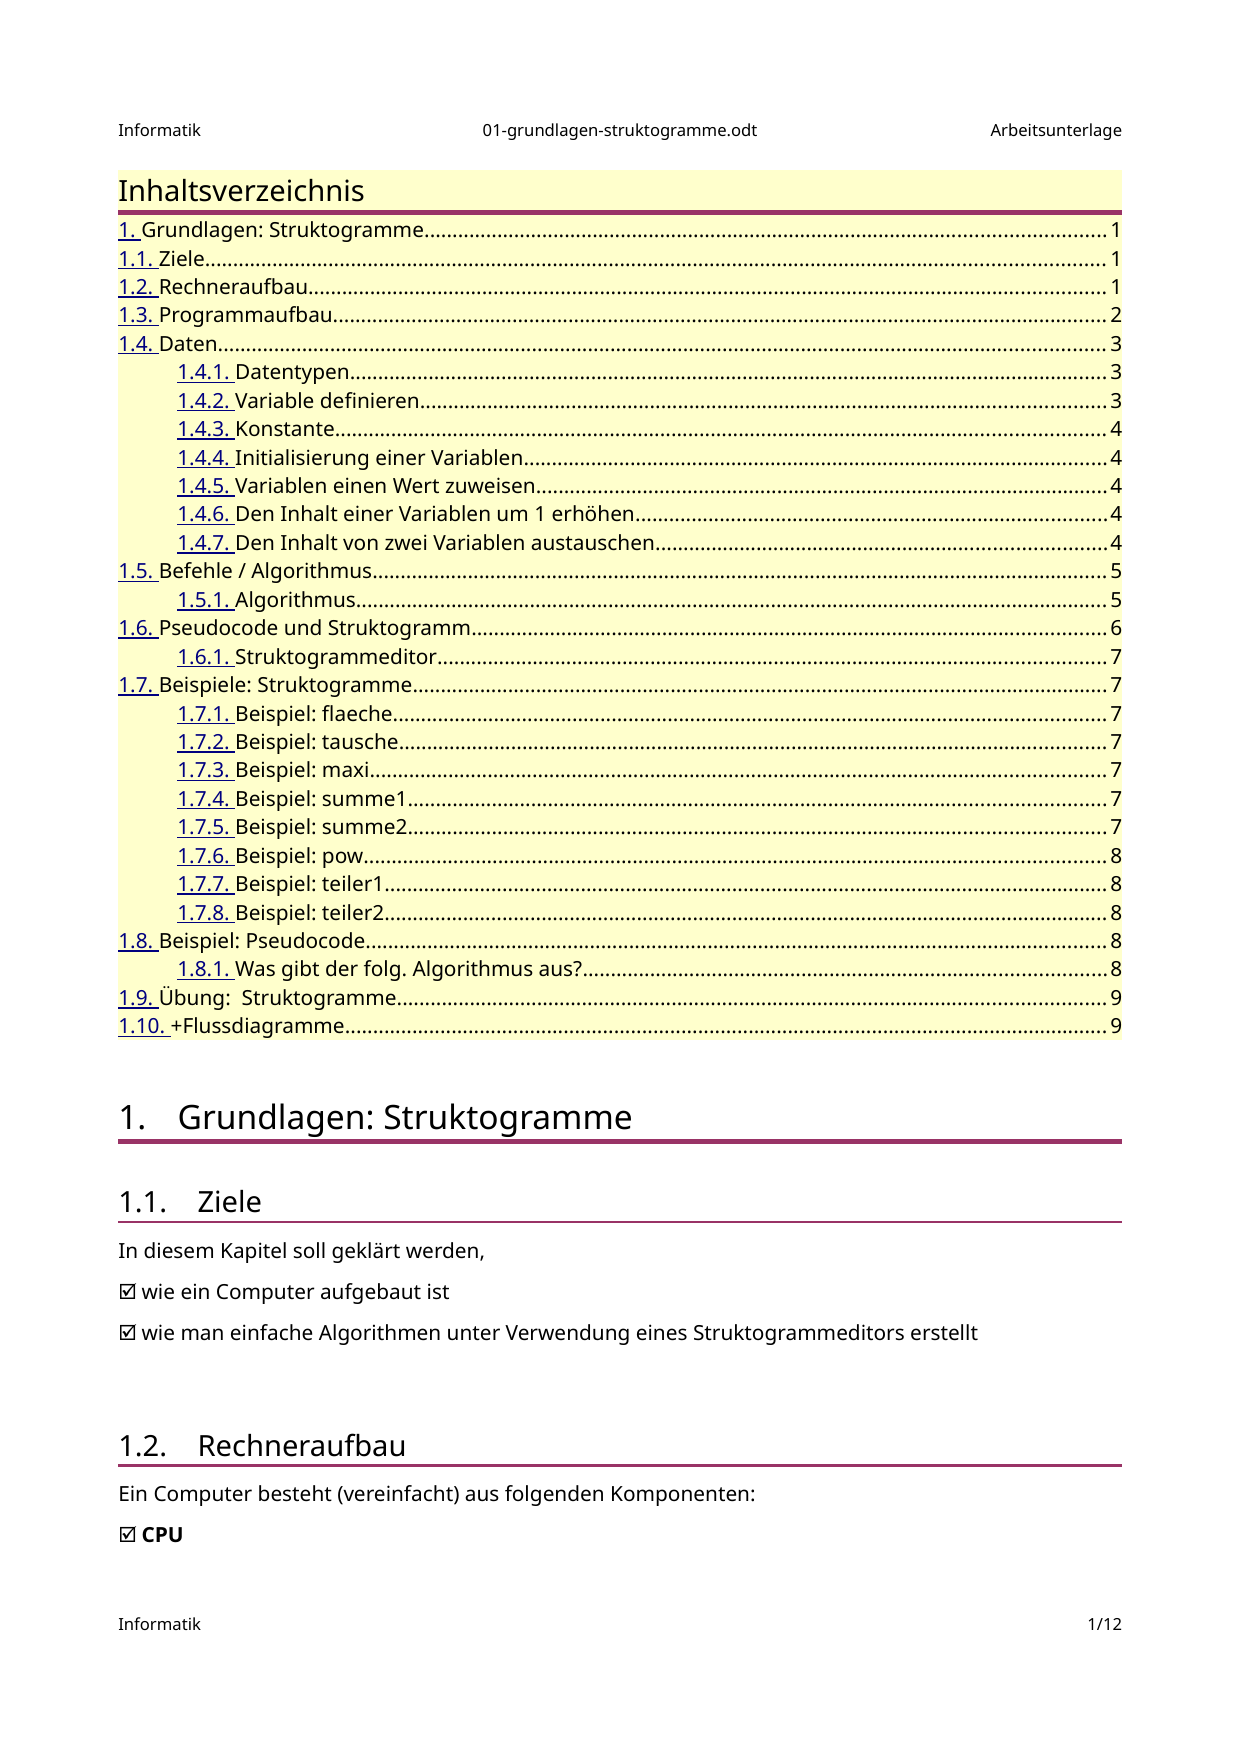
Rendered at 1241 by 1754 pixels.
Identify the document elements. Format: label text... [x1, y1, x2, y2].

text 1.7.2. Beispiel: tausche 7 [177, 727, 1122, 756]
text Ein Computer besteht (vereinfacht) aus folgenden Komponenten: [118, 1479, 1122, 1507]
text 1.8. Beispiel: Pseudocode 8 [118, 926, 1122, 954]
list wie ein Computer aufgebaut ist [118, 1277, 1122, 1305]
subtitle Inhaltsverzeichnis [118, 170, 1122, 210]
text 1.1. Ziele 1 [118, 244, 1122, 272]
text 1.4.1. Datentypen 3 [177, 357, 1122, 386]
subtitle Grundlagen: Struktogramme [118, 1093, 1122, 1139]
text 1.9. Übung: Struktogramme 9 [118, 983, 1122, 1011]
text 1.7.6. Beispiel: pow 8 [177, 841, 1122, 869]
text 1.2. Rechneraufbau 1 [118, 272, 1122, 301]
text 1.4.5. Variablen einen Wert zuweisen 4 [177, 471, 1122, 499]
text 1.6. Pseudocode und Struktogramm 6 [118, 613, 1122, 642]
text 1.5.1. Algorithmus 5 [177, 585, 1122, 613]
text 1.7.8. Beispiel: teiler2 8 [177, 898, 1122, 926]
list wie man einfache Algorithmen unter Verwendung eines Struktogrammeditors erstellt [118, 1318, 1122, 1346]
text 1.5. Befehle / Algorithmus 5 [118, 556, 1122, 585]
text 1.4.2. Variable definieren 3 [177, 386, 1122, 414]
list CPU [118, 1520, 1122, 1548]
text 1.4.6. Den Inhalt einer Variablen um 1 erhöhen 4 [177, 499, 1122, 528]
text 1.10. +Flussdiagramme 9 [118, 1011, 1122, 1040]
text 1.4.4. Initialisierung einer Variablen 4 [177, 443, 1122, 471]
text 1.7.1. Beispiel: flaeche 7 [177, 699, 1122, 727]
text 1.6.1. Struktogrammeditor 7 [177, 642, 1122, 670]
text 1.4. Daten 3 [118, 329, 1122, 357]
text 1.7. Beispiele: Struktogramme 7 [118, 670, 1122, 699]
subtitle Rechneraufbau [118, 1425, 1122, 1464]
text 1.4.7. Den Inhalt von zwei Variablen austauschen 4 [177, 528, 1122, 556]
text 1.4.3. Konstante 4 [177, 414, 1122, 443]
text 1.7.7. Beispiel: teiler1 8 [177, 869, 1122, 898]
text 1.8.1. Was gibt der folg. Algorithmus aus? 8 [177, 954, 1122, 983]
text 1.3. Programmaufbau 2 [118, 301, 1122, 329]
text 1.7.3. Beispiel: maxi 7 [177, 756, 1122, 784]
subtitle Ziele [118, 1182, 1122, 1221]
text 1. Grundlagen: Struktogramme 1 [118, 215, 1122, 244]
text In diesem Kapitel soll geklärt werden, [118, 1236, 1122, 1264]
text 1.7.5. Beispiel: summe2 7 [177, 812, 1122, 841]
text 1.7.4. Beispiel: summe1 7 [177, 784, 1122, 812]
